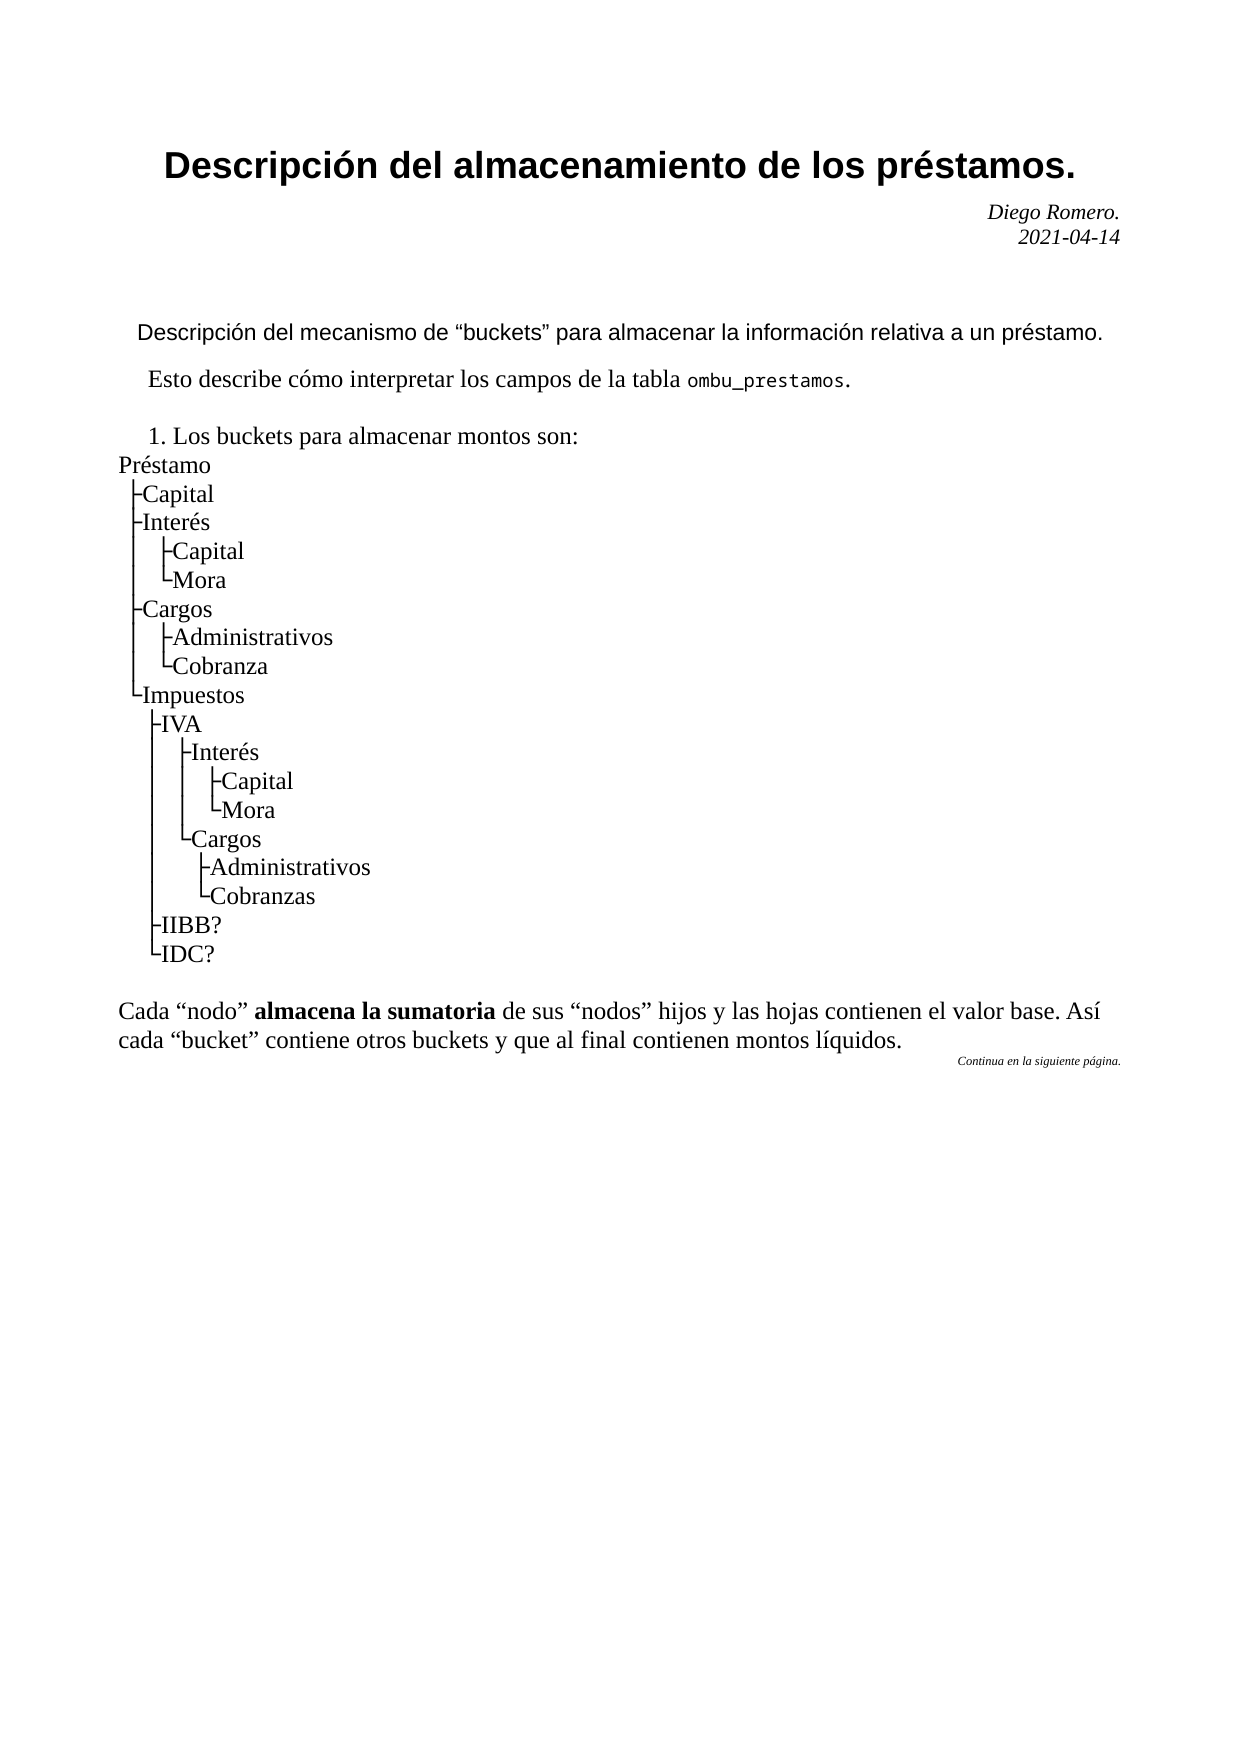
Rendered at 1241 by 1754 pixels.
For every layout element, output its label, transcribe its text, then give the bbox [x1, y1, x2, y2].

text │ │ ├Capital [118, 766, 151, 795]
text ├Capital [118, 479, 132, 507]
text │ └Cobranza [134, 651, 1122, 680]
text 1. Los buckets para almacenar montos son: [118, 421, 1122, 450]
text │ └Cargos [118, 824, 151, 852]
text │ ├Capital [134, 536, 162, 565]
text │ │ └Mora [118, 795, 151, 824]
text │ ├Interés [153, 737, 181, 766]
subtitle Descripción del mecanismo de “buckets” para almacenar la información relativa a un préstamo. [118, 319, 1122, 345]
text │ ├Administrativos [153, 852, 200, 881]
text │ │ ├Capital [183, 766, 211, 795]
text └IDC? [118, 939, 1122, 967]
text ├Cargos [134, 594, 1122, 622]
text │ └Cobranzas [153, 881, 1122, 910]
text ├Capital [134, 479, 1122, 507]
text │ │ └Mora [153, 795, 181, 824]
text │ └Cobranza [118, 651, 132, 680]
text ├IVA [153, 709, 1122, 737]
text │ └Mora [118, 565, 132, 594]
text │ ├Administrativos [118, 622, 132, 651]
text │ └Mora [134, 565, 1122, 594]
text ├IIBB? [153, 910, 1122, 939]
text │ ├Interés [118, 737, 151, 766]
text Préstamo [118, 450, 1122, 479]
text │ ├Capital [164, 536, 1122, 565]
text ├Interés [134, 507, 1122, 536]
text │ │ ├Capital [213, 766, 1122, 795]
text │ ├Capital [118, 536, 132, 565]
text Cada “nodo” almacena la sumatoria de sus “nodos” hijos y las hojas contienen el valor base. Así cada “bucket” contiene otros buckets y que al final contienen montos líquidos. [118, 996, 1122, 1054]
text ├Interés [118, 507, 132, 536]
text │ ├Administrativos [134, 622, 162, 651]
text │ └Cargos [153, 824, 1122, 852]
text │ │ └Mora [183, 795, 1122, 824]
text Esto describe cómo interpretar los campos de la tabla ombu_prestamos. [118, 364, 1122, 392]
text │ │ ├Capital [153, 766, 181, 795]
text 2021-04-14 [118, 224, 1122, 249]
text │ ├Administrativos [202, 852, 1122, 881]
text └Impuestos [118, 680, 1122, 709]
text │ ├Interés [183, 737, 1122, 766]
text ├IIBB? [118, 910, 151, 939]
text Continua en la siguiente página. [118, 1054, 1122, 1068]
text ├Cargos [118, 594, 132, 622]
title Descripción del almacenamiento de los préstamos. [118, 143, 1122, 186]
text │ ├Administrativos [118, 852, 151, 881]
text │ └Cobranzas [118, 881, 151, 910]
text ├IVA [118, 709, 151, 737]
text Diego Romero. [118, 199, 1122, 224]
text │ ├Administrativos [164, 622, 1122, 651]
